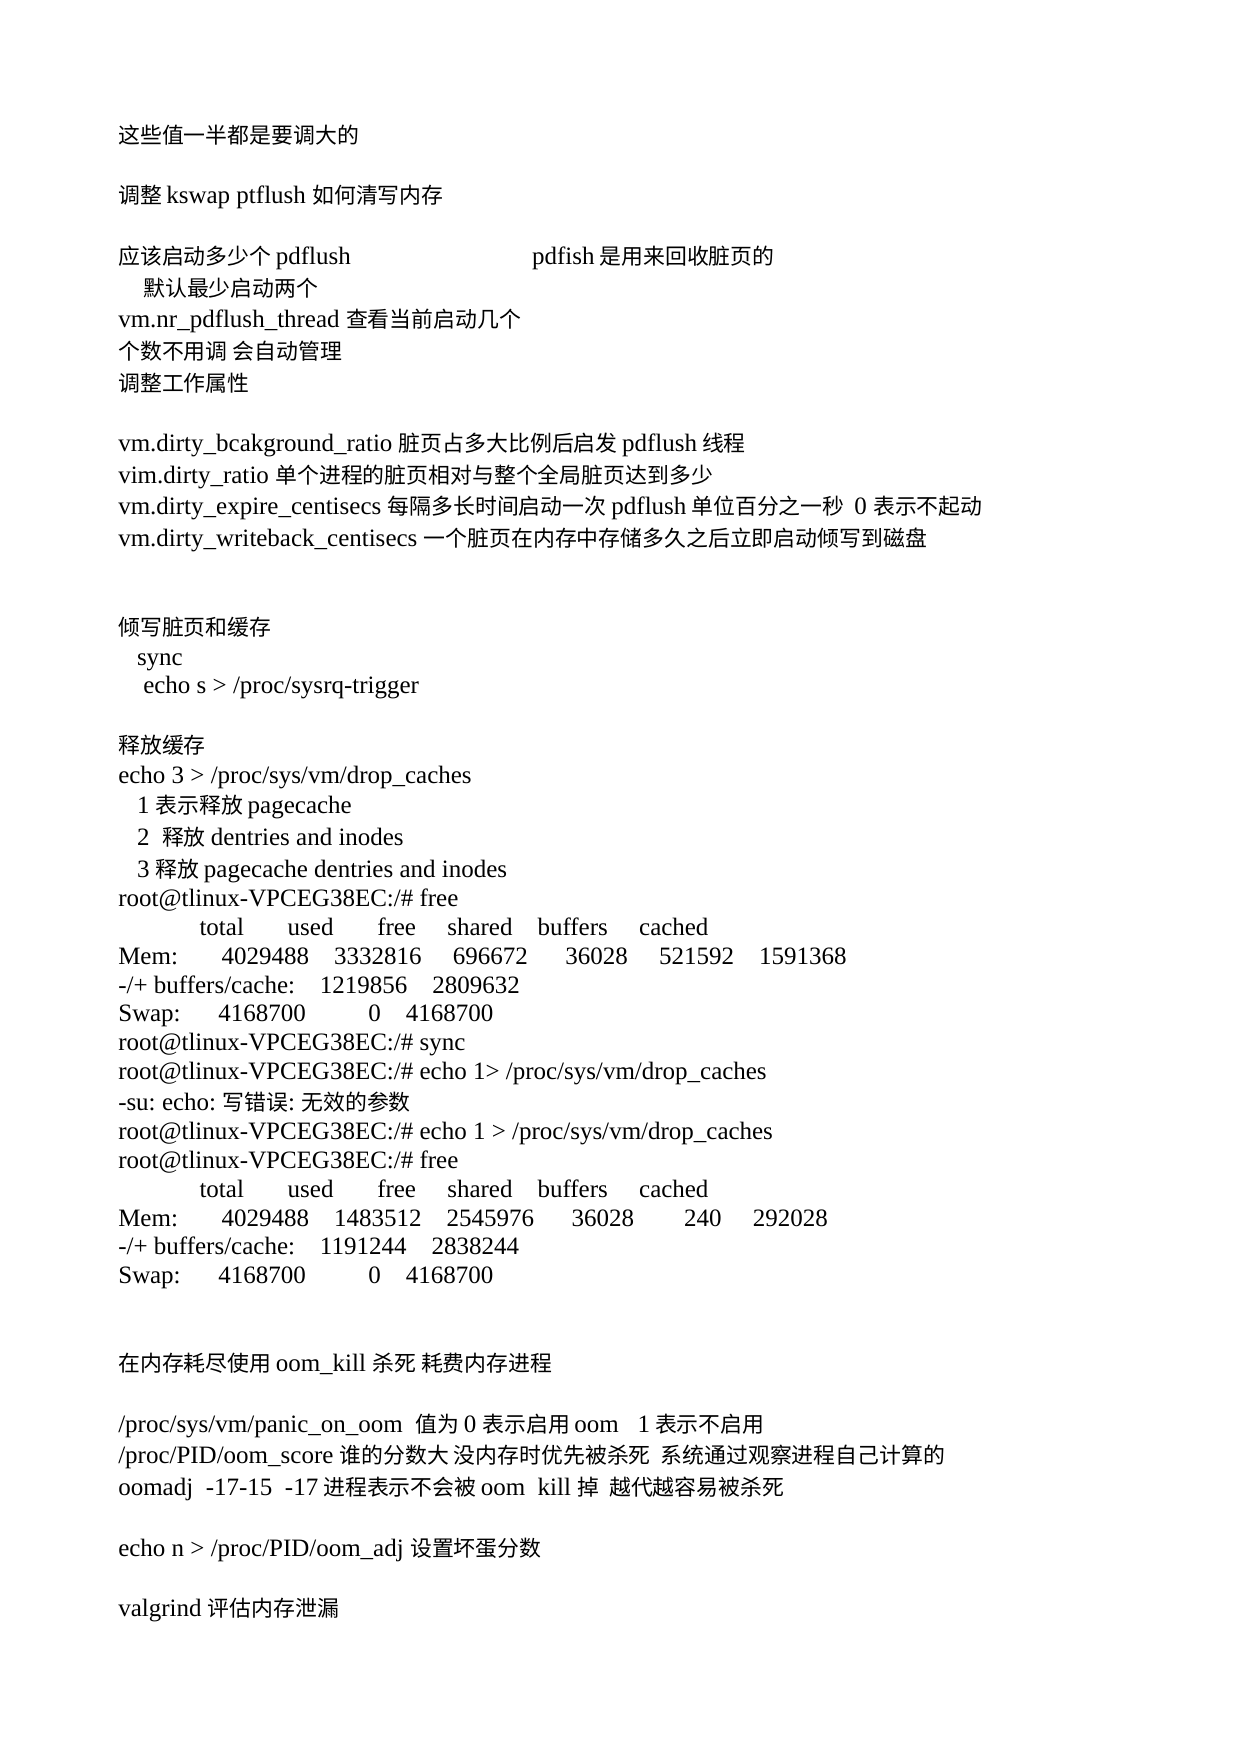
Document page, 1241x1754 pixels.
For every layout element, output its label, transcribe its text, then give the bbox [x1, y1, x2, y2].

text 在内存耗尽使用oom_kill 杀死 耗费内存进程 [118, 1346, 1122, 1378]
text 应该启动多少个pdflush pdfish是用来回收脏页的 [118, 239, 1122, 271]
text 倾写脏页和缓存 [118, 610, 1122, 642]
text vim.dirty_ratio 单个进程的脏页相对与整个全局脏页达到多少 [118, 458, 1122, 489]
text echo 3 > /proc/sys/vm/drop_caches [118, 760, 1122, 788]
text Mem: 4029488 3332816 696672 36028 521592 1591368 [118, 941, 1122, 970]
text root@tlinux-VPCEG38EC:/# sync [118, 1027, 1122, 1056]
text -/+ buffers/cache: 1191244 2838244 [118, 1231, 1122, 1260]
text 这些值一半都是要调大的 [118, 118, 1122, 150]
text /proc/sys/vm/panic_on_oom 值为0 表示启用oom 1表示不启用 [118, 1407, 1122, 1438]
text 调整工作属性 [118, 366, 1122, 397]
text total used free shared buffers cached [118, 1174, 1122, 1203]
text root@tlinux-VPCEG38EC:/# echo 1 > /proc/sys/vm/drop_caches [118, 1116, 1122, 1145]
text root@tlinux-VPCEG38EC:/# echo 1> /proc/sys/vm/drop_caches [118, 1056, 1122, 1085]
text 释放缓存 [118, 728, 1122, 760]
text vm.nr_pdflush_thread 查看当前启动几个 [118, 302, 1122, 334]
text 个数不用调 会自动管理 [118, 334, 1122, 366]
text -su: echo: 写错误: 无效的参数 [118, 1085, 1122, 1116]
text sync [118, 642, 1122, 671]
text 1 表示释放pagecache [118, 788, 1122, 820]
text vm.dirty_writeback_centisecs 一个脏页在内存中存储多久之后立即启动倾写到磁盘 [118, 521, 1122, 553]
text Swap: 4168700 0 4168700 [118, 998, 1122, 1027]
text 2 释放 dentries and inodes [118, 820, 1122, 852]
text oomadj -17-15 -17进程表示不会被oom kill 掉 越代越容易被杀死 [118, 1470, 1122, 1502]
text root@tlinux-VPCEG38EC:/# free [118, 1145, 1122, 1174]
text root@tlinux-VPCEG38EC:/# free [118, 883, 1122, 912]
text vm.dirty_bcakground_ratio 脏页占多大比例后启发pdflush线程 [118, 426, 1122, 458]
text echo s > /proc/sysrq-trigger [118, 671, 1122, 699]
text echo n > /proc/PID/oom_adj 设置坏蛋分数 [118, 1531, 1122, 1562]
text Swap: 4168700 0 4168700 [118, 1260, 1122, 1289]
text vm.dirty_expire_centisecs 每隔多长时间启动一次 pdflush单位百分之一秒 0 表示不起动 [118, 489, 1122, 521]
text 调整kswap ptflush 如何清写内存 [118, 178, 1122, 210]
text valgrind 评估内存泄漏 [118, 1591, 1122, 1623]
text 默认最少启动两个 [118, 271, 1122, 302]
text /proc/PID/oom_score 谁的分数大 没内存时优先被杀死 系统通过观察进程自己计算的 [118, 1438, 1122, 1470]
text Mem: 4029488 1483512 2545976 36028 240 292028 [118, 1203, 1122, 1231]
text total used free shared buffers cached [118, 912, 1122, 941]
text -/+ buffers/cache: 1219856 2809632 [118, 970, 1122, 998]
text 3 释放pagecache dentries and inodes [118, 852, 1122, 883]
